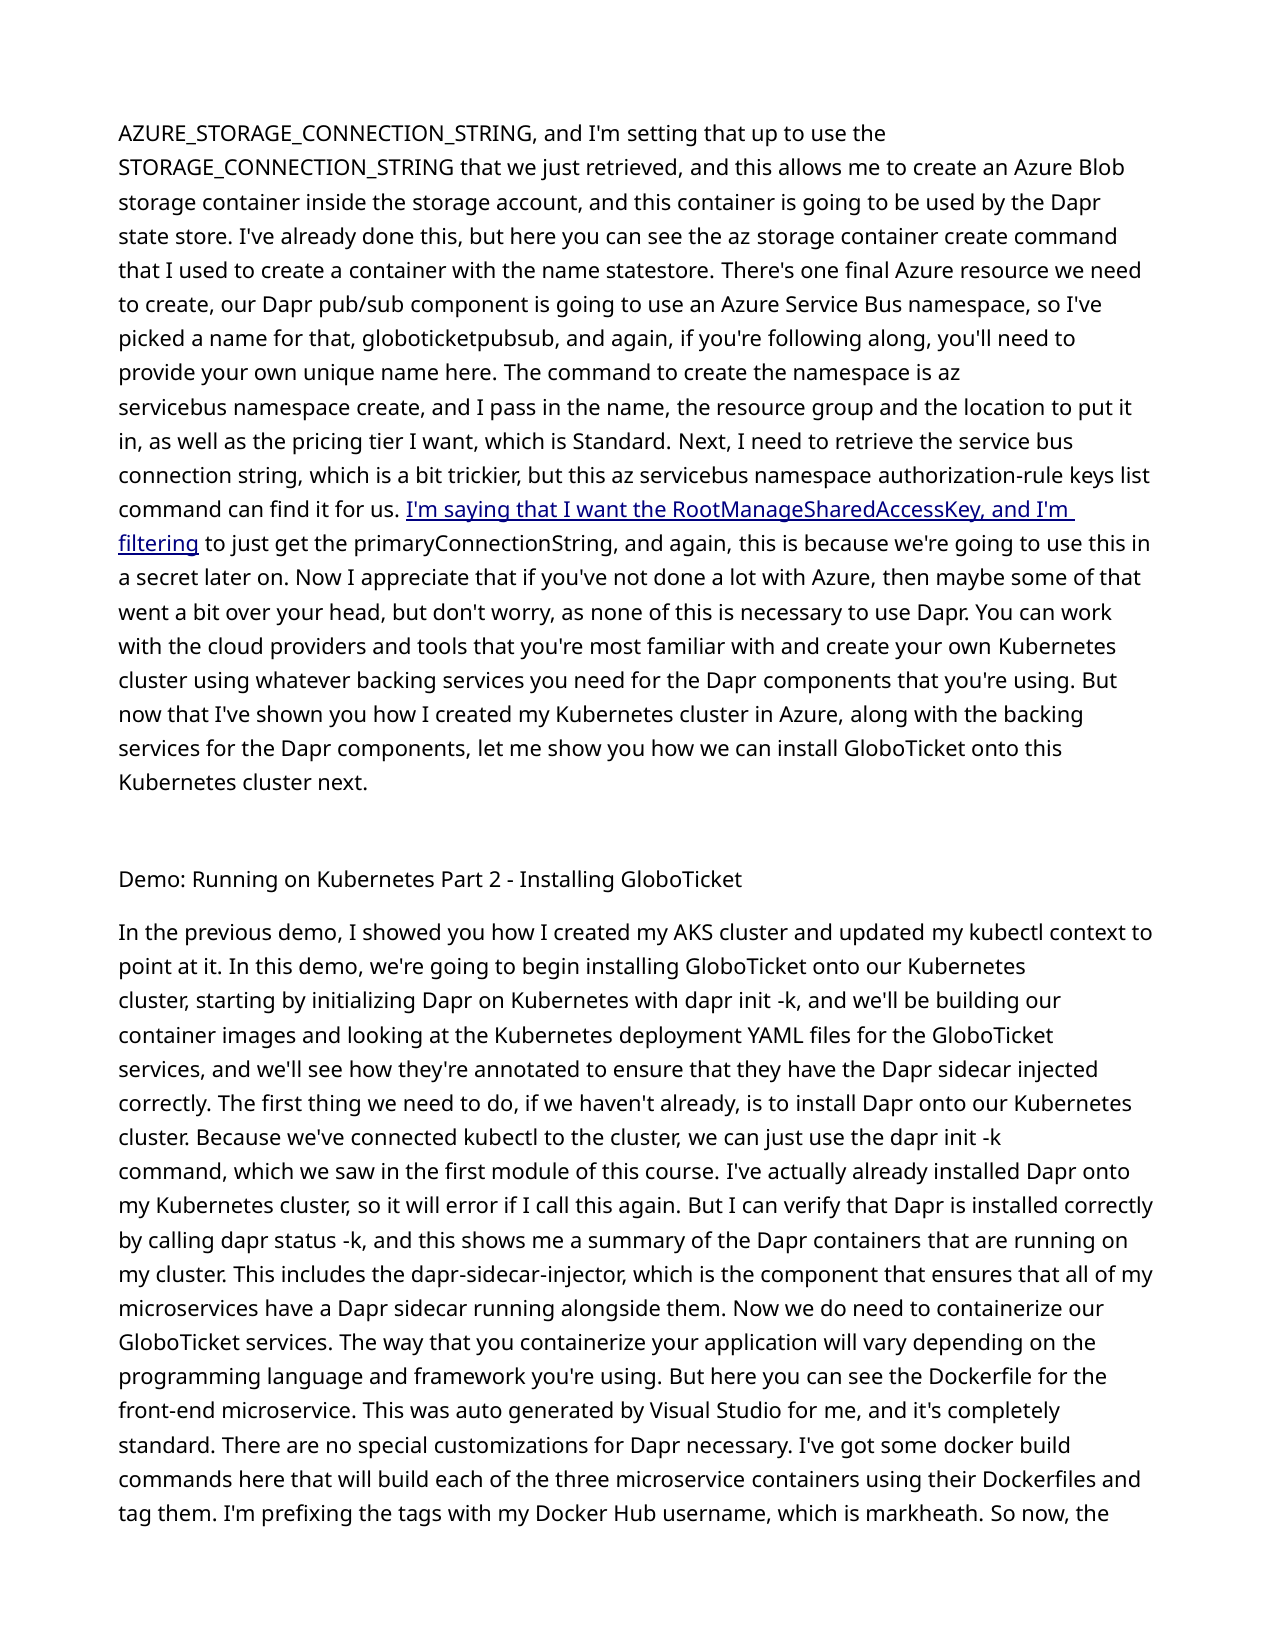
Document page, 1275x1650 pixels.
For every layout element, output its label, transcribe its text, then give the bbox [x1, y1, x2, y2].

subtitle Demo: Running on Kubernetes Part 2 - Installing GloboTicket [118, 864, 1157, 894]
text In the previous demo, I showed you how I created my AKS cluster and updated my kubectl context to point at it. In this demo, we're going to begin installing GloboTicket onto our Kubernetes cluster, starting by initializing Dapr on Kubernetes with dapr init ‑k, and we'll be building our container images and looking at the Kubernetes deployment YAML files for the GloboTicket services, and we'll see how they're annotated to ensure that they have the Dapr sidecar injected correctly. The first thing we need to do, if we haven't already, is to install Dapr onto our Kubernetes cluster. Because we've connected kubectl to the cluster, we can just use the dapr init ‑k command, which we saw in the first module of this course. I've actually already installed Dapr onto my Kubernetes cluster, so it will error if I call this again. But I can verify that Dapr is installed correctly by calling dapr status ‑k, and this shows me a summary of the Dapr containers that are running on my cluster. This includes the dapr‑sidecar‑injector, which is the component that ensures that all of my microservices have a Dapr sidecar running alongside them. Now we do need to containerize our GloboTicket services. The way that you containerize your application will vary depending on the programming language and framework you're using. But here you can see the Dockerfile for the front‑end microservice. This was auto generated by Visual Studio for me, and it's completely standard. There are no special customizations for Dapr necessary. I've got some docker build commands here that will build each of the three microservice containers using their Dockerfiles and tag them. I'm prefixing the tags with my Docker Hub username, which is markheath. So now, the [118, 917, 1157, 1528]
text AZURE_STORAGE_CONNECTION_STRING, and I'm setting that up to use the STORAGE_CONNECTION_STRING that we just retrieved, and this allows me to create an Azure Blob storage container inside the storage account, and this container is going to be used by the Dapr state store. I've already done this, but here you can see the az storage container create command that I used to create a container with the name statestore. There's one final Azure resource we need to create, our Dapr pub/sub component is going to use an Azure Service Bus namespace, so I've picked a name for that, globoticketpubsub, and again, if you're following along, you'll need to provide your own unique name here. The command to create the namespace is az servicebus namespace create, and I pass in the name, the resource group and the location to put it in, as well as the pricing tier I want, which is Standard. Next, I need to retrieve the service bus connection string, which is a bit trickier, but this az servicebus namespace authorization‑rule keys list command can find it for us. I'm saying that I want the RootManageSharedAccessKey, and I'm filtering to just get the primaryConnectionString, and again, this is because we're going to use this in a secret later on. Now I appreciate that if you've not done a lot with Azure, then maybe some of that went a bit over your head, but don't worry, as none of this is necessary to use Dapr. You can work with the cloud providers and tools that you're most familiar with and create your own Kubernetes cluster using whatever backing services you need for the Dapr components that you're using. But now that I've shown you how I created my Kubernetes cluster in Azure, along with the backing services for the Dapr components, let me show you how we can install GloboTicket onto this Kubernetes cluster next. [118, 118, 1157, 797]
